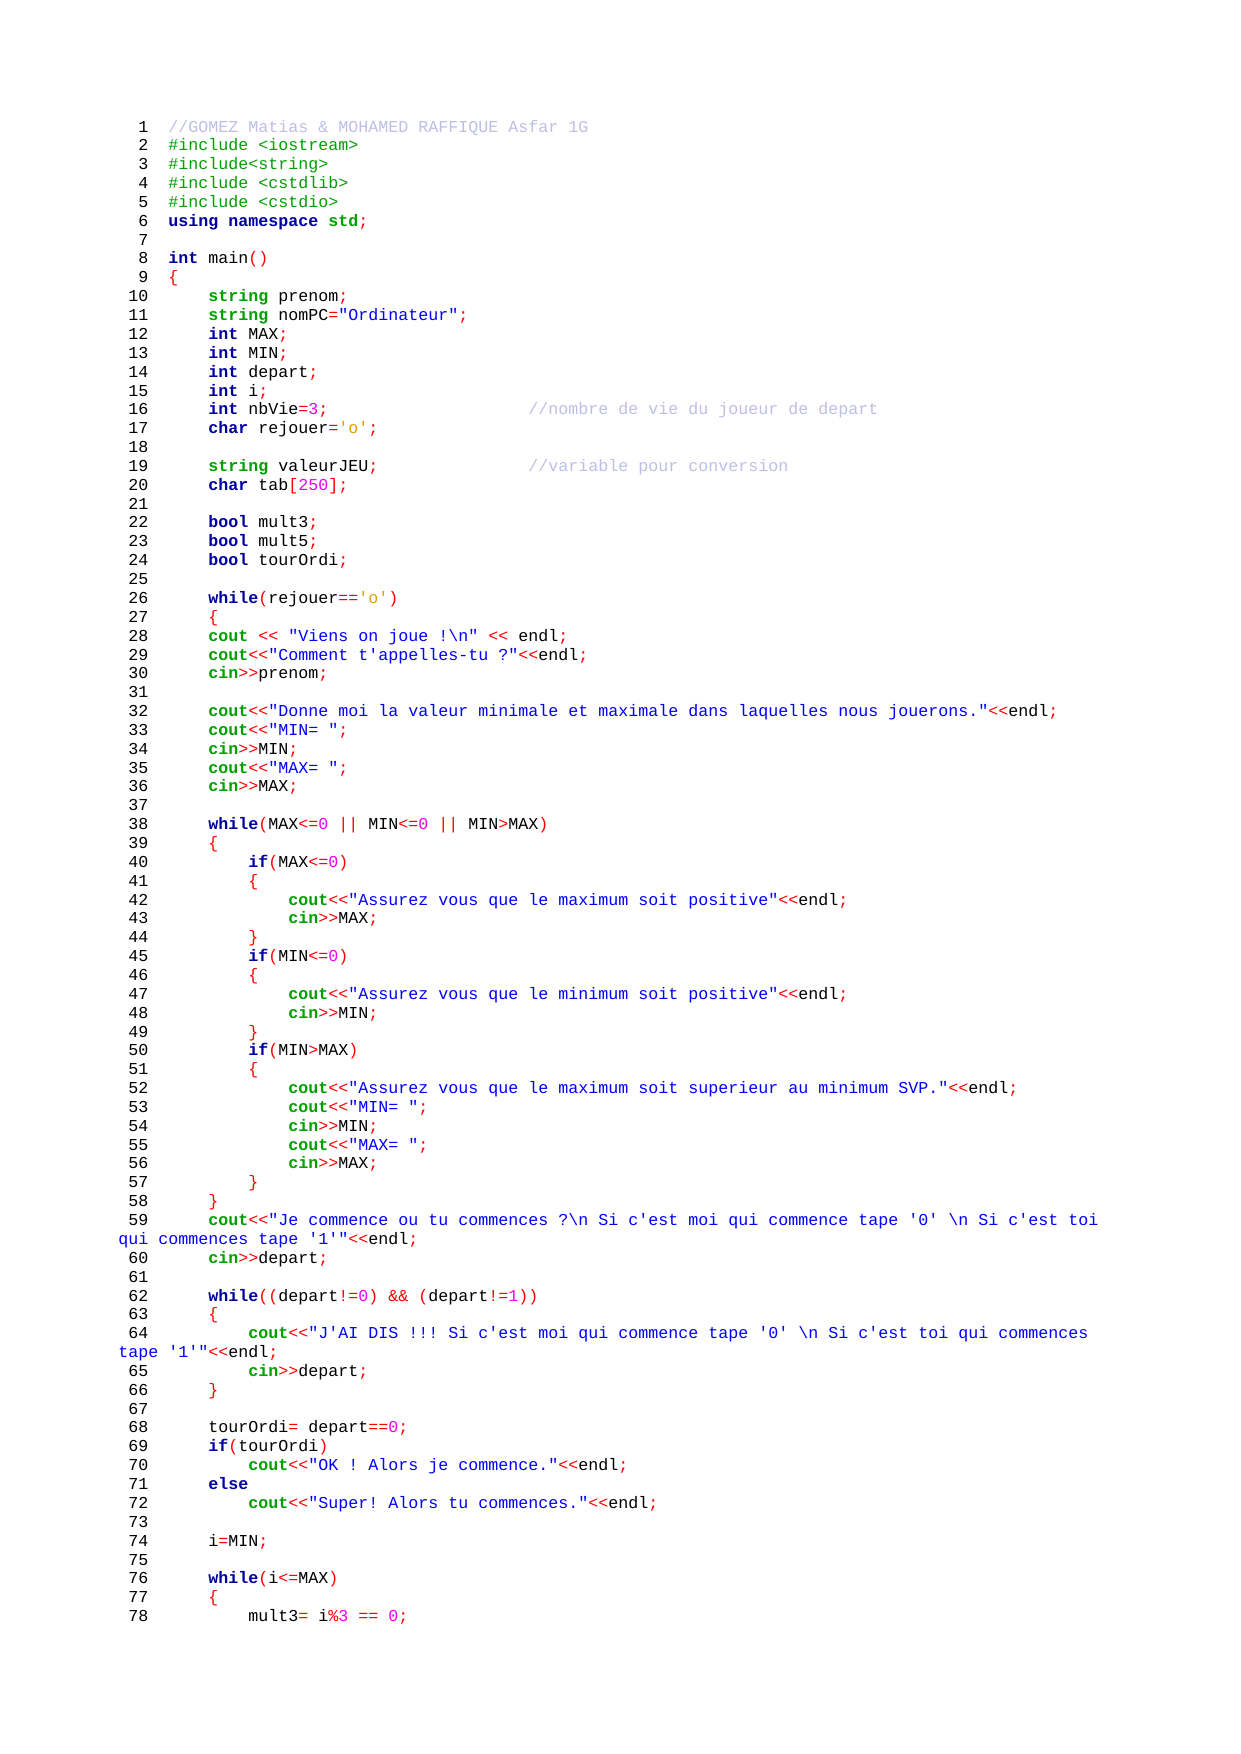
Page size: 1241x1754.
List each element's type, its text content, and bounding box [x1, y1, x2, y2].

subtitle 74 i=MIN; [258, 1532, 1122, 1551]
subtitle 9 { [118, 269, 1122, 288]
subtitle 16 int nbVie=3; //nombre de vie du joueur de depart [118, 401, 248, 420]
subtitle 33 cout<<"MIN= "; [118, 721, 1122, 740]
subtitle 76 while(i<=MAX) [328, 1570, 1122, 1589]
subtitle 1 //GOMEZ Matias & MOHAMED RAFFIQUE Asfar 1G [118, 118, 1122, 137]
subtitle 25 [118, 571, 1122, 589]
subtitle 36 cin>>MAX; [118, 778, 258, 797]
subtitle 13 int MIN; [118, 344, 248, 363]
subtitle 12 int MAX; [118, 326, 248, 344]
subtitle 49 } [118, 1023, 1122, 1042]
subtitle 64 cout<<"J'AI DIS !!! Si c'est moi qui commence tape '0' \n Si c'est toi qui commences tape '1'"<<endl; [118, 1325, 1122, 1362]
subtitle 10 string prenom; [118, 288, 278, 307]
subtitle 37 [118, 797, 1122, 816]
subtitle 29 cout<<"Comment t'appelles-tu ?"<<endl; [578, 646, 1122, 665]
subtitle 63 { [118, 1306, 1122, 1325]
subtitle 10 string prenom; [338, 288, 1122, 307]
subtitle 43 cin>>MAX; [118, 910, 338, 929]
subtitle 67 [118, 1400, 1122, 1419]
subtitle 21 [118, 495, 1122, 514]
subtitle 78 mult3= i%3 == 0; [118, 1608, 248, 1626]
subtitle 58 } [118, 1193, 1122, 1212]
subtitle 74 i=MIN; [218, 1532, 228, 1551]
subtitle 42 cout<<"Assurez vous que le maximum soit positive"<<endl; [838, 891, 1122, 910]
subtitle 66 } [118, 1381, 1122, 1400]
subtitle 3 #include<string> [118, 156, 1122, 175]
subtitle 56 cin>>MAX; [118, 1155, 338, 1174]
subtitle 68 tourOrdi= depart==0; [368, 1419, 1122, 1438]
subtitle 47 cout<<"Assurez vous que le minimum soit positive"<<endl; [118, 985, 798, 1004]
subtitle 52 cout<<"Assurez vous que le maximum soit superieur au minimum SVP."<<endl; [1008, 1080, 1122, 1098]
subtitle 69 if(tourOrdi) [118, 1438, 238, 1457]
subtitle 75 [118, 1551, 1122, 1570]
subtitle 47 cout<<"Assurez vous que le minimum soit positive"<<endl; [838, 985, 1122, 1004]
subtitle 30 cin>>prenom; [118, 665, 258, 684]
subtitle 44 } [118, 929, 1122, 948]
subtitle 62 while((depart!=0) && (depart!=1)) [488, 1287, 1122, 1306]
subtitle 38 while(MAX<=0 || MIN<=0 || MIN>MAX) [538, 816, 1122, 834]
subtitle 2 #include <iostream> [118, 137, 1122, 156]
subtitle 31 [118, 684, 1122, 703]
subtitle 12 int MAX; [278, 326, 1122, 344]
subtitle 20 char tab[250]; [288, 476, 1122, 495]
subtitle 46 { [118, 967, 1122, 985]
subtitle 35 cout<<"MAX= "; [118, 759, 1122, 778]
subtitle 24 bool tourOrdi; [118, 552, 258, 571]
subtitle 14 int depart; [118, 363, 248, 382]
subtitle 18 [118, 439, 1122, 457]
subtitle 72 cout<<"Super! Alors tu commences."<<endl; [118, 1494, 1122, 1513]
subtitle 6 using namespace std; [118, 212, 1122, 231]
subtitle 50 if(MIN>MAX) [118, 1042, 278, 1061]
subtitle 27 { [118, 608, 1122, 627]
subtitle 17 char rejouer='o'; [118, 420, 258, 439]
subtitle 15 int i; [258, 382, 1122, 401]
subtitle 61 [118, 1268, 1122, 1287]
subtitle 76 while(i<=MAX) [118, 1570, 268, 1589]
subtitle 45 if(MIN<=0) [308, 948, 1122, 967]
subtitle 68 tourOrdi= depart==0; [118, 1419, 208, 1438]
subtitle 54 cin>>MIN; [118, 1117, 1122, 1136]
subtitle 8 int main() [248, 250, 1122, 269]
subtitle 26 while(rejouer=='o') [118, 589, 1122, 608]
subtitle 13 int MIN; [278, 344, 1122, 363]
subtitle 28 cout << "Viens on joue !\n" << endl; [558, 627, 1122, 646]
subtitle 42 cout<<"Assurez vous que le maximum soit positive"<<endl; [118, 891, 798, 910]
subtitle 50 if(MIN>MAX) [348, 1042, 1122, 1061]
subtitle 20 char tab[250]; [118, 476, 258, 495]
subtitle 38 while(MAX<=0 || MIN<=0 || MIN>MAX) [298, 816, 368, 834]
subtitle 28 cout << "Viens on joue !\n" << endl; [118, 627, 518, 646]
subtitle 51 { [118, 1061, 1122, 1080]
subtitle 76 while(i<=MAX) [278, 1570, 298, 1589]
subtitle 14 int depart; [308, 363, 1122, 382]
subtitle 45 if(MIN<=0) [118, 948, 278, 967]
subtitle 29 cout<<"Comment t'appelles-tu ?"<<endl; [118, 646, 538, 665]
subtitle 19 string valeurJEU; //variable pour conversion [118, 457, 1122, 476]
subtitle 23 bool mult5; [118, 533, 258, 552]
subtitle 60 cin>>depart; [318, 1249, 1122, 1268]
subtitle 4 #include <cstdlib> [118, 175, 1122, 193]
subtitle 38 while(MAX<=0 || MIN<=0 || MIN>MAX) [118, 816, 268, 834]
subtitle 11 string nomPC="Ordinateur"; [328, 307, 1122, 326]
subtitle 22 bool mult3; [118, 514, 258, 533]
subtitle 70 cout<<"OK ! Alors je commence."<<endl; [118, 1457, 578, 1476]
subtitle 53 cout<<"MIN= "; [118, 1098, 1122, 1117]
subtitle 41 { [118, 872, 1122, 891]
subtitle 70 cout<<"OK ! Alors je commence."<<endl; [618, 1457, 1122, 1476]
subtitle 34 cin>>MIN; [118, 740, 258, 759]
subtitle 57 } [118, 1174, 1122, 1193]
subtitle 55 cout<<"MAX= "; [118, 1136, 1122, 1155]
subtitle 23 bool mult5; [308, 533, 1122, 552]
subtitle 59 cout<<"Je commence ou tu commences ?\n Si c'est moi qui commence tape '0' \n Si c'est toi qui commences tape '1'"<<endl; [118, 1212, 1122, 1249]
subtitle 38 while(MAX<=0 || MIN<=0 || MIN>MAX) [398, 816, 468, 834]
subtitle 8 int main() [118, 250, 208, 269]
subtitle 36 cin>>MAX; [288, 778, 1122, 797]
subtitle 78 mult3= i%3 == 0; [328, 1608, 1122, 1626]
subtitle 32 cout<<"Donne moi la valeur minimale et maximale dans laquelles nous jouerons."<<endl; [118, 703, 1008, 721]
subtitle 7 [118, 231, 1122, 250]
subtitle 74 i=MIN; [118, 1532, 208, 1551]
subtitle 69 if(tourOrdi) [318, 1438, 1122, 1457]
subtitle 62 while((depart!=0) && (depart!=1)) [338, 1287, 428, 1306]
subtitle 71 else [118, 1476, 1122, 1494]
subtitle 15 int i; [118, 382, 248, 401]
subtitle 11 string nomPC="Ordinateur"; [118, 307, 278, 326]
subtitle 30 cin>>prenom; [318, 665, 1122, 684]
subtitle 73 [118, 1513, 1122, 1532]
subtitle 48 cin>>MIN; [118, 1004, 338, 1023]
subtitle 60 cin>>depart; [118, 1249, 258, 1268]
subtitle 52 cout<<"Assurez vous que le maximum soit superieur au minimum SVP."<<endl; [118, 1080, 968, 1098]
subtitle 56 cin>>MAX; [368, 1155, 1122, 1174]
subtitle 40 if(MAX<=0) [118, 853, 1122, 872]
subtitle 5 #include <cstdio> [118, 193, 1122, 212]
subtitle 62 while((depart!=0) && (depart!=1)) [118, 1287, 278, 1306]
subtitle 48 cin>>MIN; [368, 1004, 1122, 1023]
subtitle 77 { [118, 1589, 1122, 1608]
subtitle 65 cin>>depart; [118, 1362, 1122, 1381]
subtitle 39 { [118, 834, 1122, 853]
subtitle 34 cin>>MIN; [288, 740, 1122, 759]
subtitle 16 int nbVie=3; //nombre de vie du joueur de depart [298, 401, 1122, 420]
subtitle 22 bool mult3; [308, 514, 1122, 533]
subtitle 24 bool tourOrdi; [338, 552, 1122, 571]
subtitle 43 cin>>MAX; [368, 910, 1122, 929]
subtitle 17 char rejouer='o'; [328, 420, 1122, 439]
